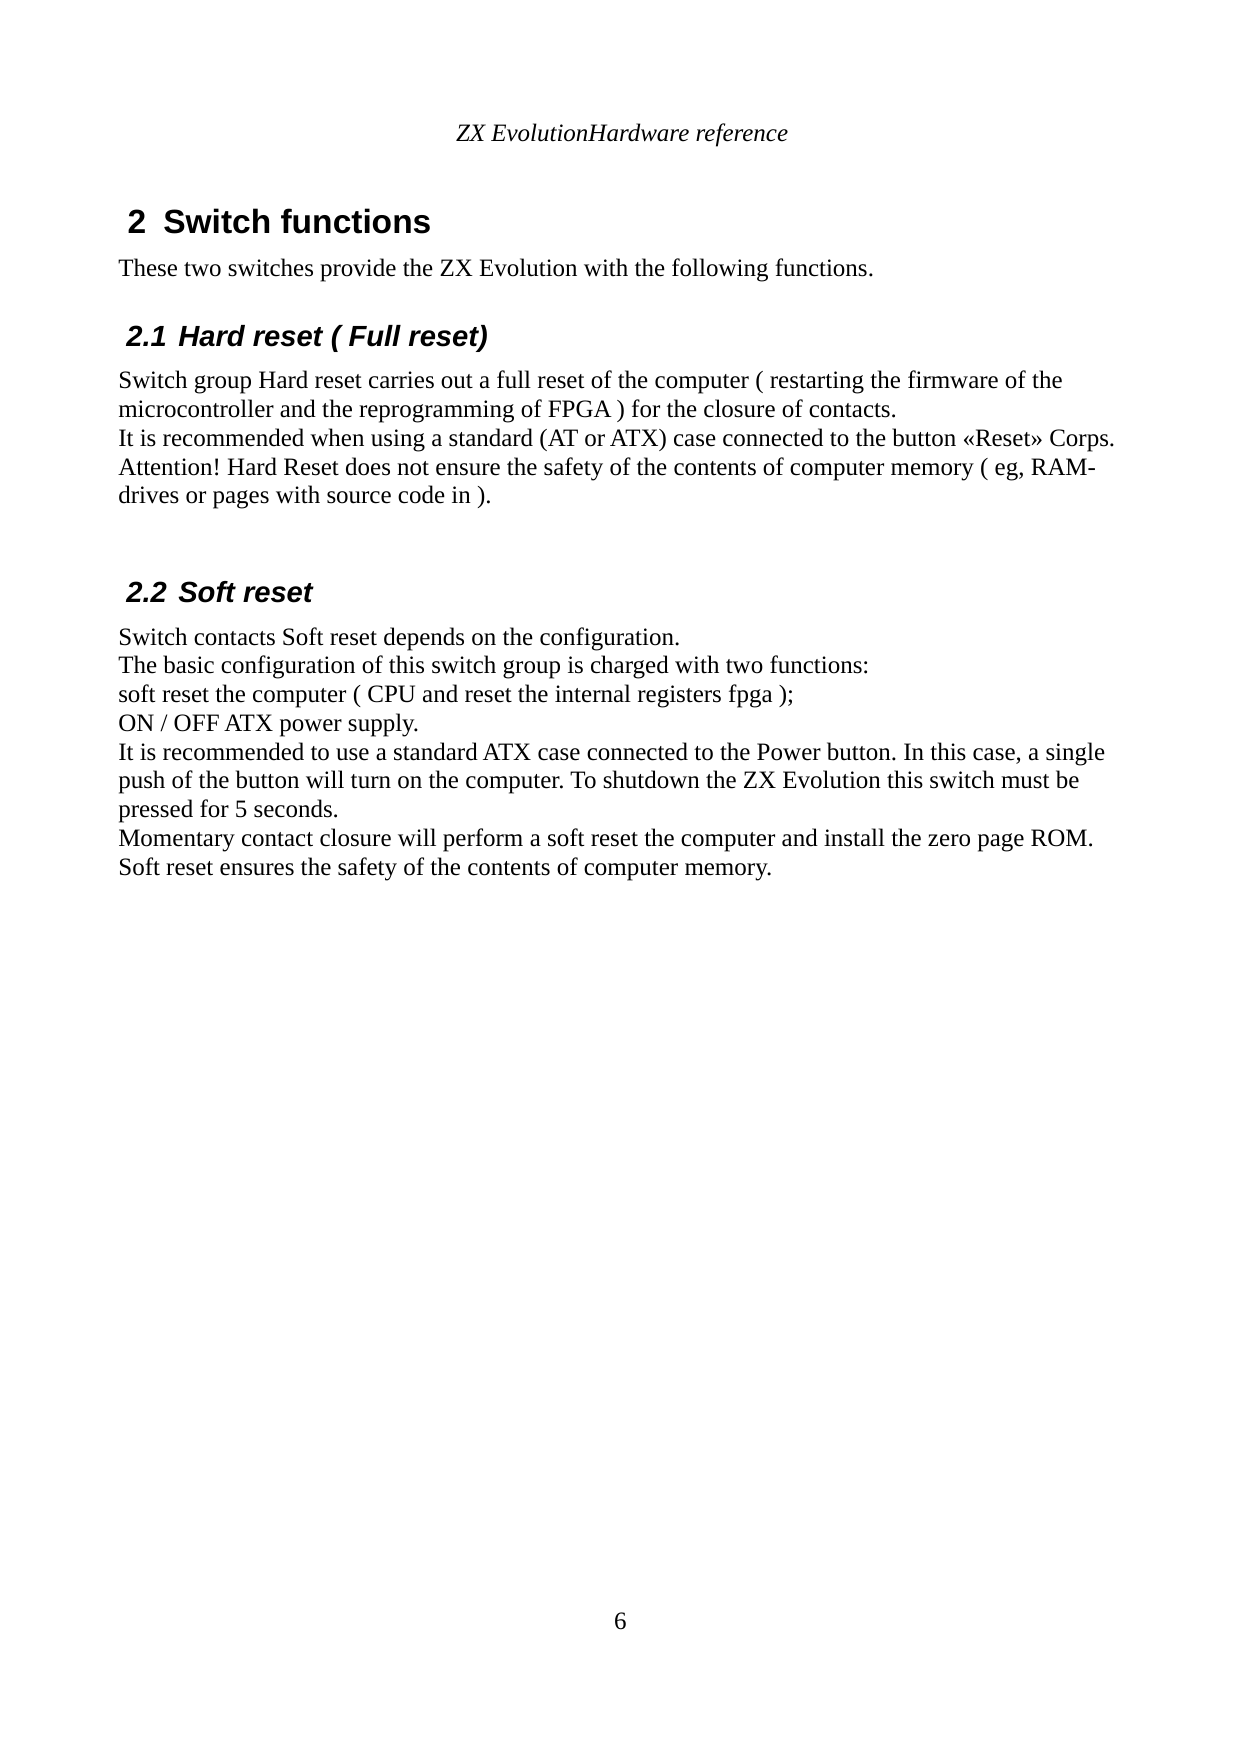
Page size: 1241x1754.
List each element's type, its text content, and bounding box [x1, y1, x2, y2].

subtitle Soft reset [118, 576, 1122, 609]
subtitle Switch functions [118, 202, 1122, 241]
text Switch contacts Soft reset depends on the configuration. The basic configuration of this switch group is charged with two functions: soft reset the computer ( CPU and reset the internal registers fpga ); ON / OFF ATX power supply. It is recommended to use a standard ATX case connected to the Power button. In this case, a single push of the button will turn on the computer. To shutdown the ZX Evolution this switch must be pressed for 5 seconds. Momentary contact closure will perform a soft reset the computer and install the zero page ROM. Soft reset ensures the safety of the contents of computer memory. [118, 622, 1122, 880]
text Switch group Hard reset carries out a full reset of the computer ( restarting the firmware of the microcontroller and the reprogramming of FPGA ) for the closure of contacts. It is recommended when using a standard (AT or ATX) case connected to the button «Reset» Corps. Attention! Hard Reset does not ensure the safety of the contents of computer memory ( eg, RAM-drives or pages with source code in ). [118, 366, 1122, 509]
subtitle Hard reset ( Full reset) [118, 319, 1122, 353]
text These two switches provide the ZX Evolution with the following functions. [118, 253, 1122, 282]
